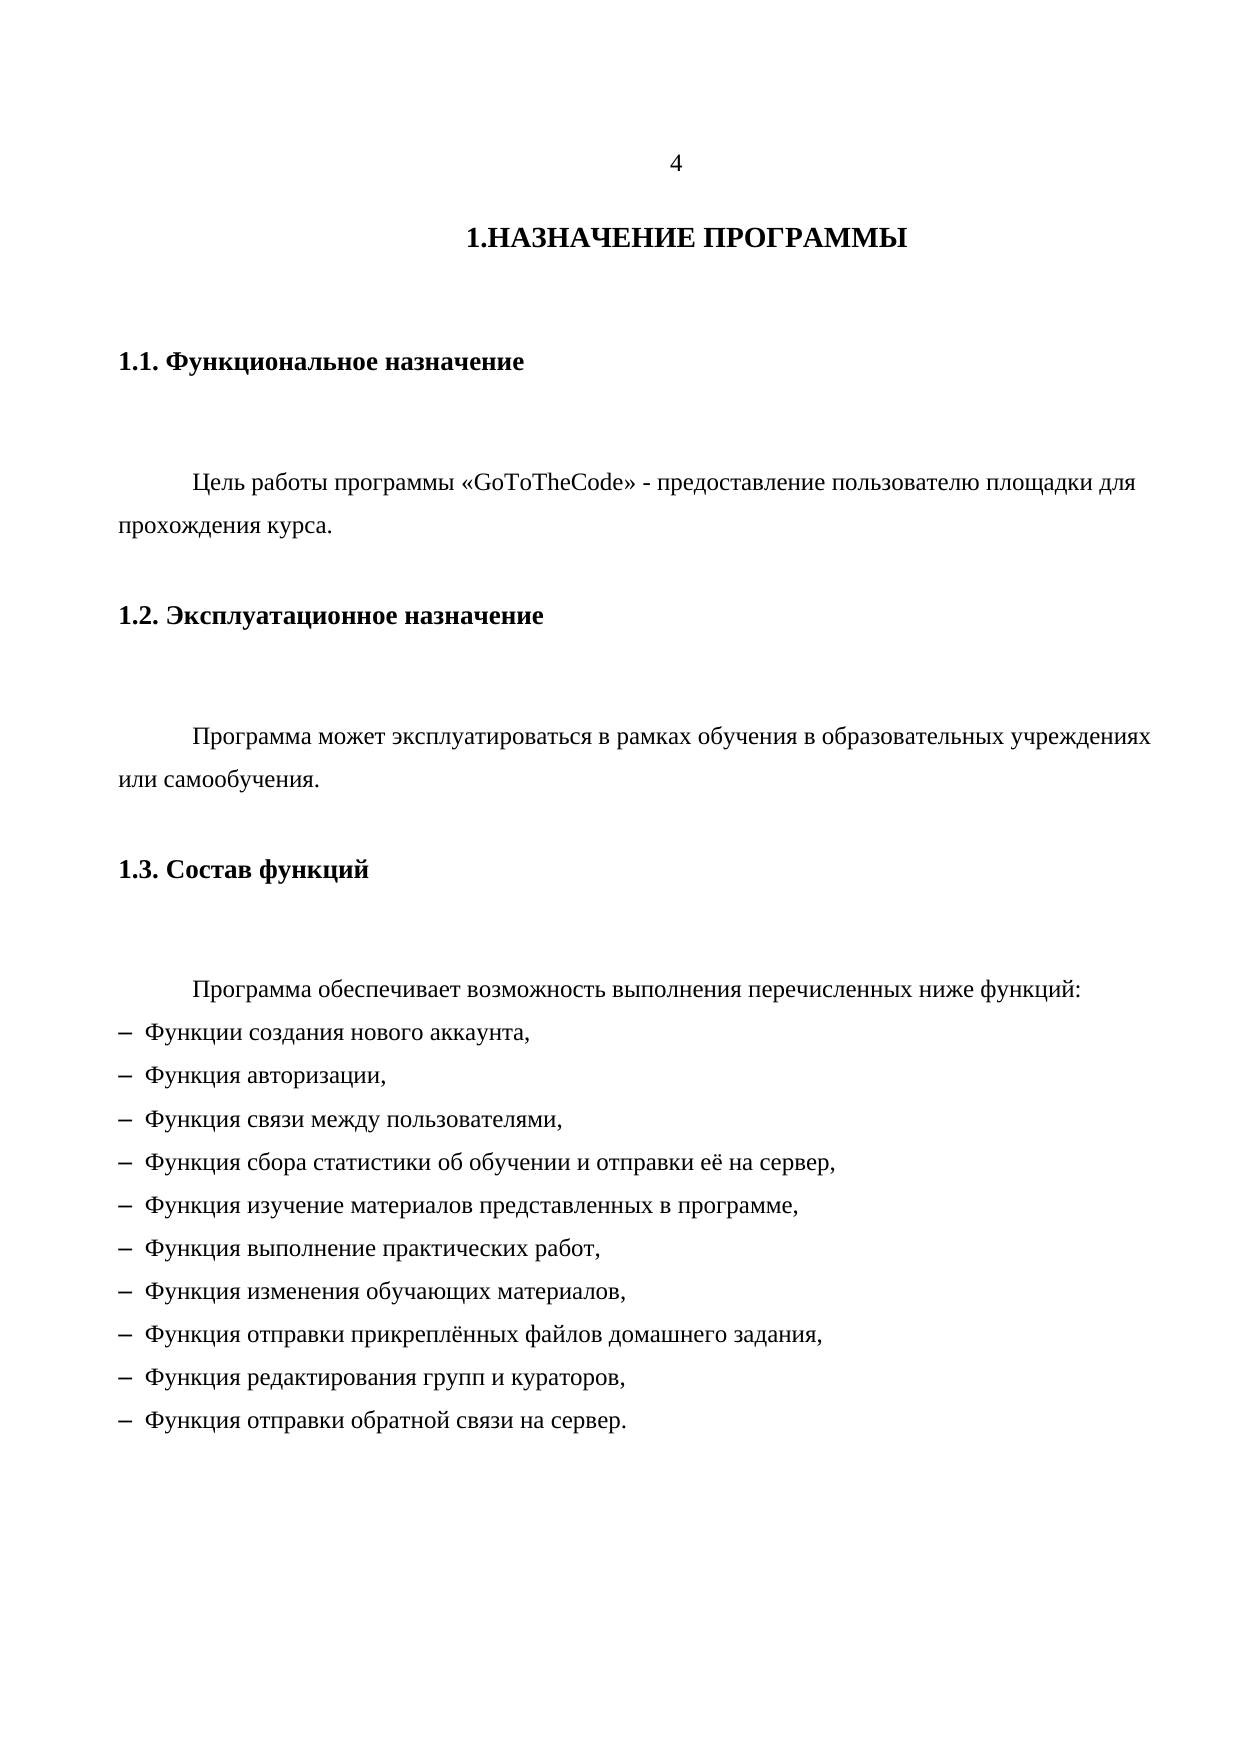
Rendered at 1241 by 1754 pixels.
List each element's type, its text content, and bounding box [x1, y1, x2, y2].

text Программа обеспечивает возможность выполнения перечисленных ниже функций: [118, 974, 1181, 1003]
list Функция выполнение практических работ, [118, 1233, 1181, 1262]
subtitle 1.3. Состав функций [118, 853, 1181, 884]
subtitle 1.1. Функциональное назначение [118, 345, 1181, 377]
subtitle 1.2. Эксплуатационное назначение [118, 599, 1181, 630]
list Функция сбора статистики об обучении и отправки её на сервер, [118, 1147, 1181, 1176]
text Цель работы программы «GoToTheCode» - предоставление пользователю площадки для прохождения курса. [118, 467, 1181, 539]
list Функция изменения обучающих материалов, [118, 1276, 1181, 1305]
list Функции создания нового аккаунта, [118, 1017, 1181, 1046]
list Функция изучение материалов представленных в программе, [118, 1190, 1181, 1219]
list Функция редактирования групп и кураторов, [118, 1362, 1181, 1391]
list Функция авторизации, [118, 1061, 1181, 1089]
list Функция отправки обратной связи на сервер. [118, 1406, 1181, 1434]
list Функция отправки прикреплённых файлов домашнего задания, [118, 1319, 1181, 1348]
text Программа может эксплуатироваться в рамках обучения в образовательных учреждениях или самообучения. [118, 721, 1181, 793]
list Функция связи между пользователями, [118, 1104, 1181, 1132]
subtitle 1.Назначение программы [118, 220, 1181, 254]
